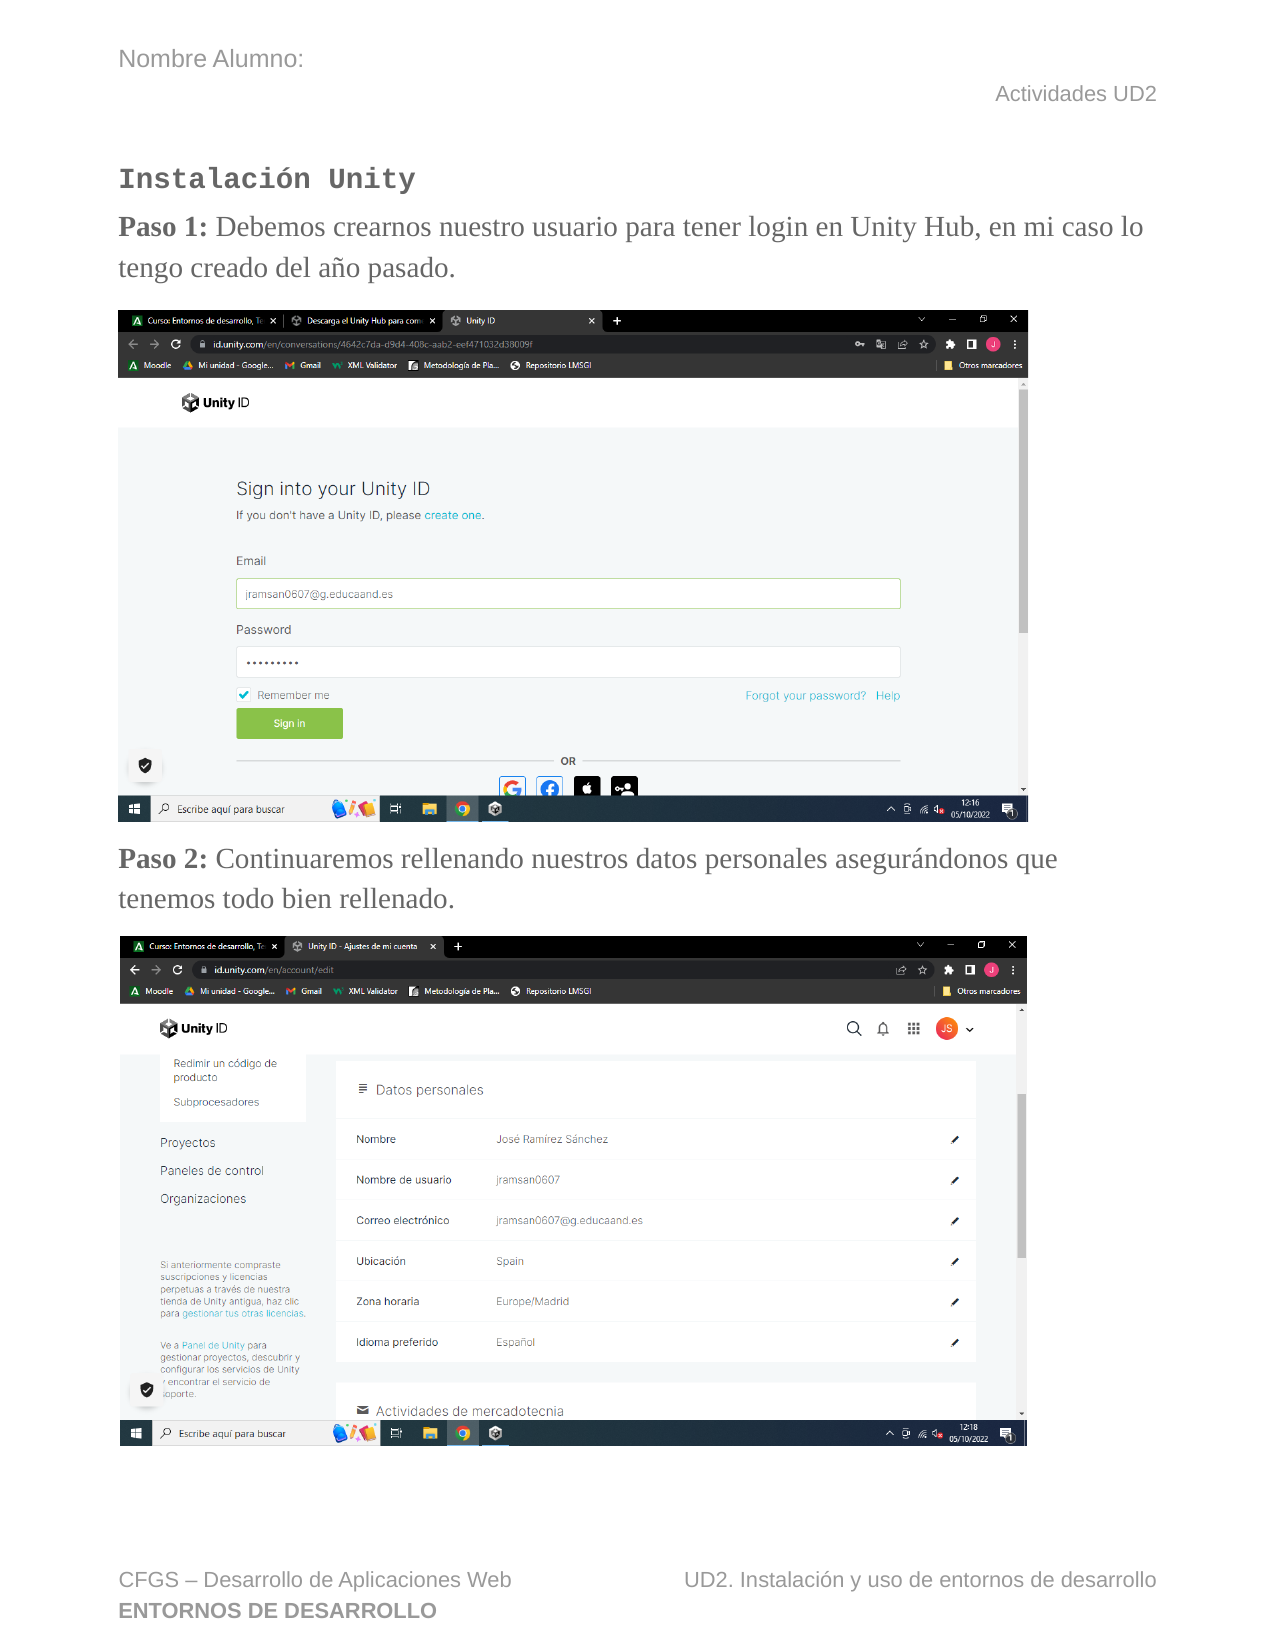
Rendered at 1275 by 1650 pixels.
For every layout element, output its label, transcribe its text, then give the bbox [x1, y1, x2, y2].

subtitle Instalación Unity [118, 164, 1157, 197]
picture [120, 936, 1027, 1446]
text Paso 2: Continuaremos rellenando nuestros datos personales asegurándonos que tenemos todo bien rellenado. [118, 841, 1157, 915]
picture [118, 310, 1029, 822]
text Paso 1: Debemos crearnos nuestro usuario para tener login en Unity Hub, en mi caso lo tengo creado del año pasado. [118, 209, 1157, 283]
